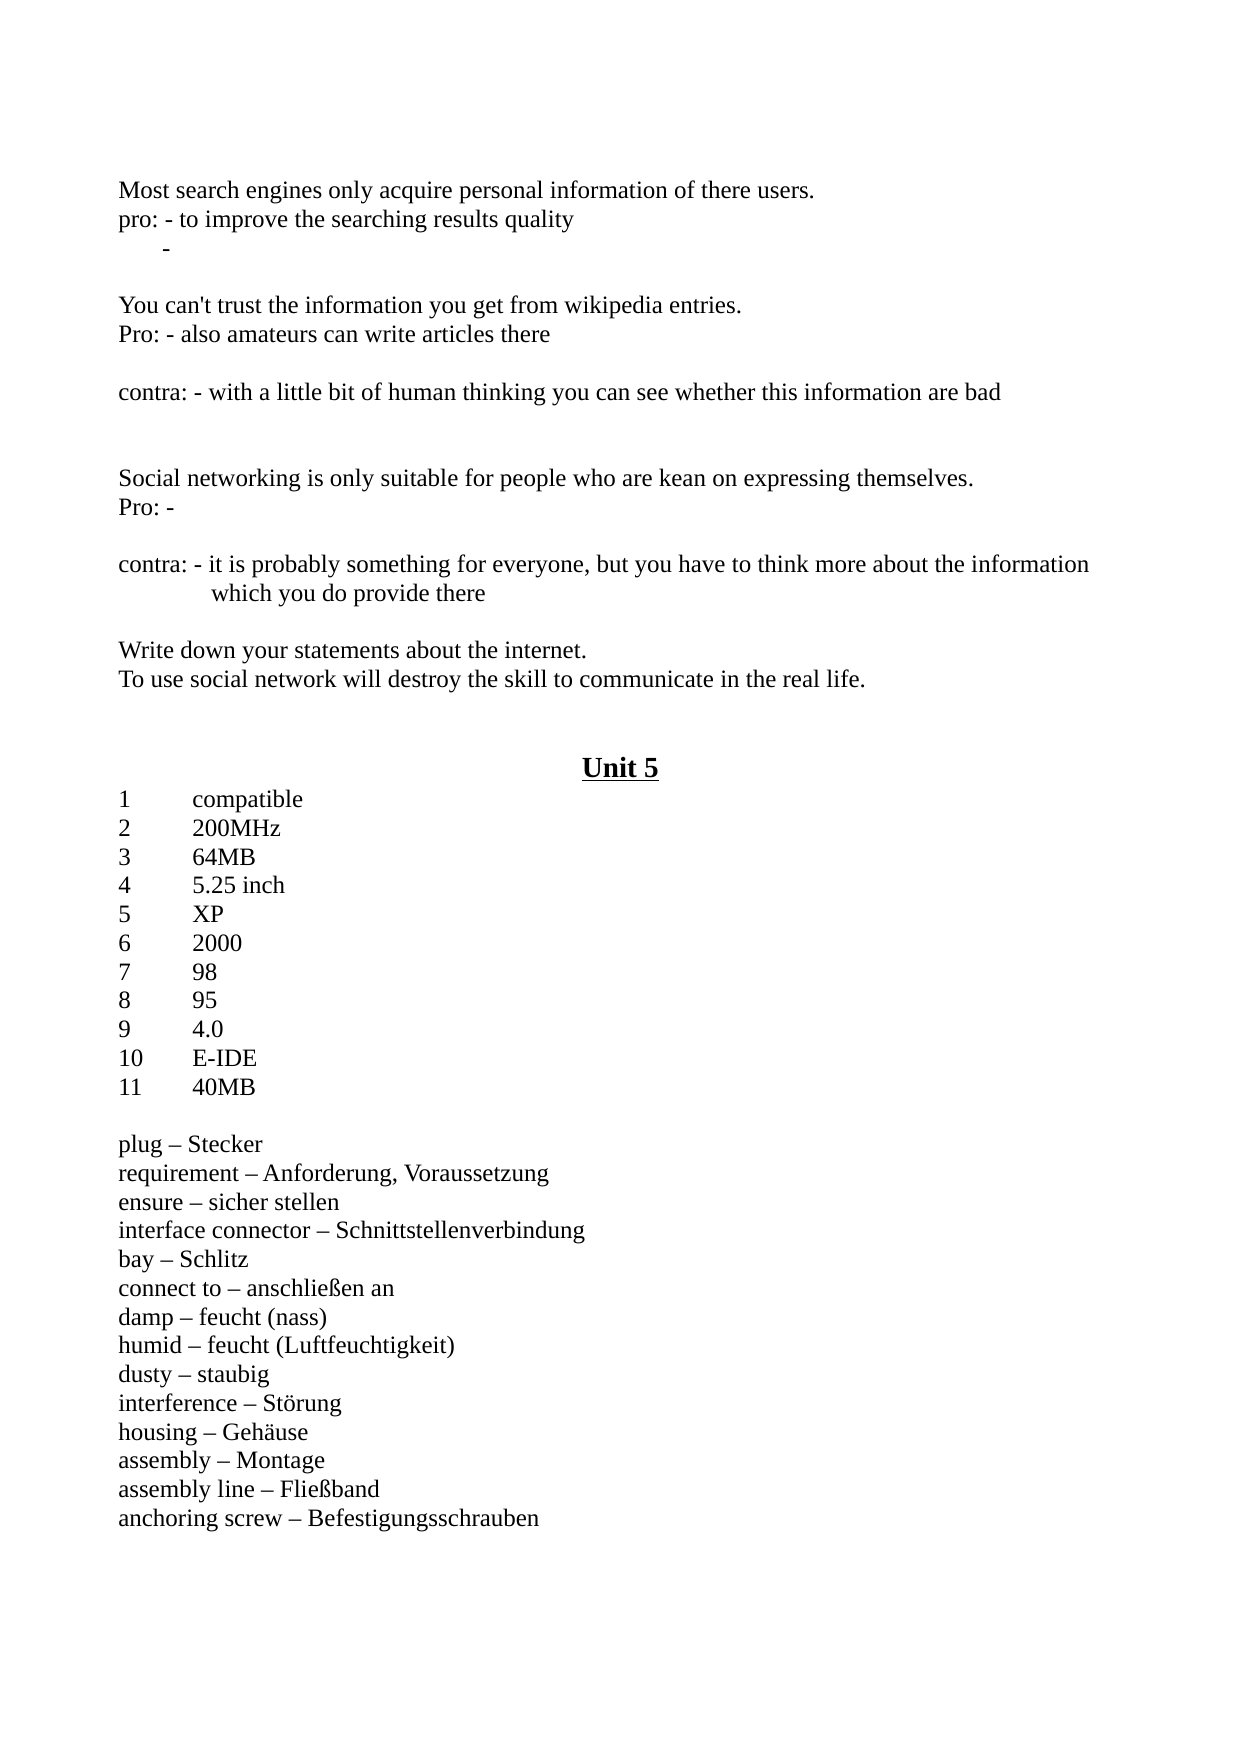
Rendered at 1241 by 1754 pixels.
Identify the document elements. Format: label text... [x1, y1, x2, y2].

text 10 E-IDE [118, 1043, 1122, 1072]
text Pro: - also amateurs can write articles there [118, 319, 1122, 348]
text interface connector – Schnittstellenverbindung [118, 1215, 1122, 1244]
text Social networking is only suitable for people who are kean on expressing themselves. [118, 463, 1122, 492]
text damp – feucht (nass) [118, 1302, 1122, 1330]
text 5 XP [118, 899, 1122, 928]
text 4 5.25 inch [118, 870, 1122, 899]
text 1 compatible [118, 784, 1122, 813]
text interference – Störung [118, 1388, 1122, 1417]
text Unit 5 [118, 751, 1122, 784]
text assembly – Montage [118, 1445, 1122, 1474]
text contra: - it is probably something for everyone, but you have to think more about the information [118, 549, 1122, 578]
text 11 40MB [118, 1072, 1122, 1100]
text bay – Schlitz [118, 1244, 1122, 1273]
text housing – Gehäuse [118, 1417, 1122, 1445]
text requirement – Anforderung, Voraussetzung [118, 1158, 1122, 1187]
text Most search engines only acquire personal information of there users. [118, 176, 1122, 204]
text pro: - to improve the searching results quality [118, 204, 1122, 233]
text plug – Stecker [118, 1129, 1122, 1158]
text 6 2000 [118, 928, 1122, 957]
text humid – feucht (Luftfeuchtigkeit) [118, 1330, 1122, 1359]
text connect to – anschließen an [118, 1273, 1122, 1302]
text Write down your statements about the internet. [118, 636, 1122, 664]
text anchoring screw – Befestigungsschrauben [118, 1503, 1122, 1532]
text Pro: - [118, 492, 1122, 521]
text assembly line – Fließband [118, 1474, 1122, 1503]
text - [118, 233, 1122, 262]
text 9 4.0 [118, 1014, 1122, 1043]
text which you do provide there [118, 578, 1122, 607]
text You can't trust the information you get from wikipedia entries. [118, 291, 1122, 319]
text contra: - with a little bit of human thinking you can see whether this information are bad [118, 377, 1122, 406]
text ensure – sicher stellen [118, 1187, 1122, 1215]
text dusty – staubig [118, 1359, 1122, 1388]
text 7 98 [118, 957, 1122, 985]
text 3 64MB [118, 842, 1122, 870]
text 8 95 [118, 985, 1122, 1014]
text 2 200MHz [118, 813, 1122, 842]
text To use social network will destroy the skill to communicate in the real life. [118, 664, 1122, 693]
